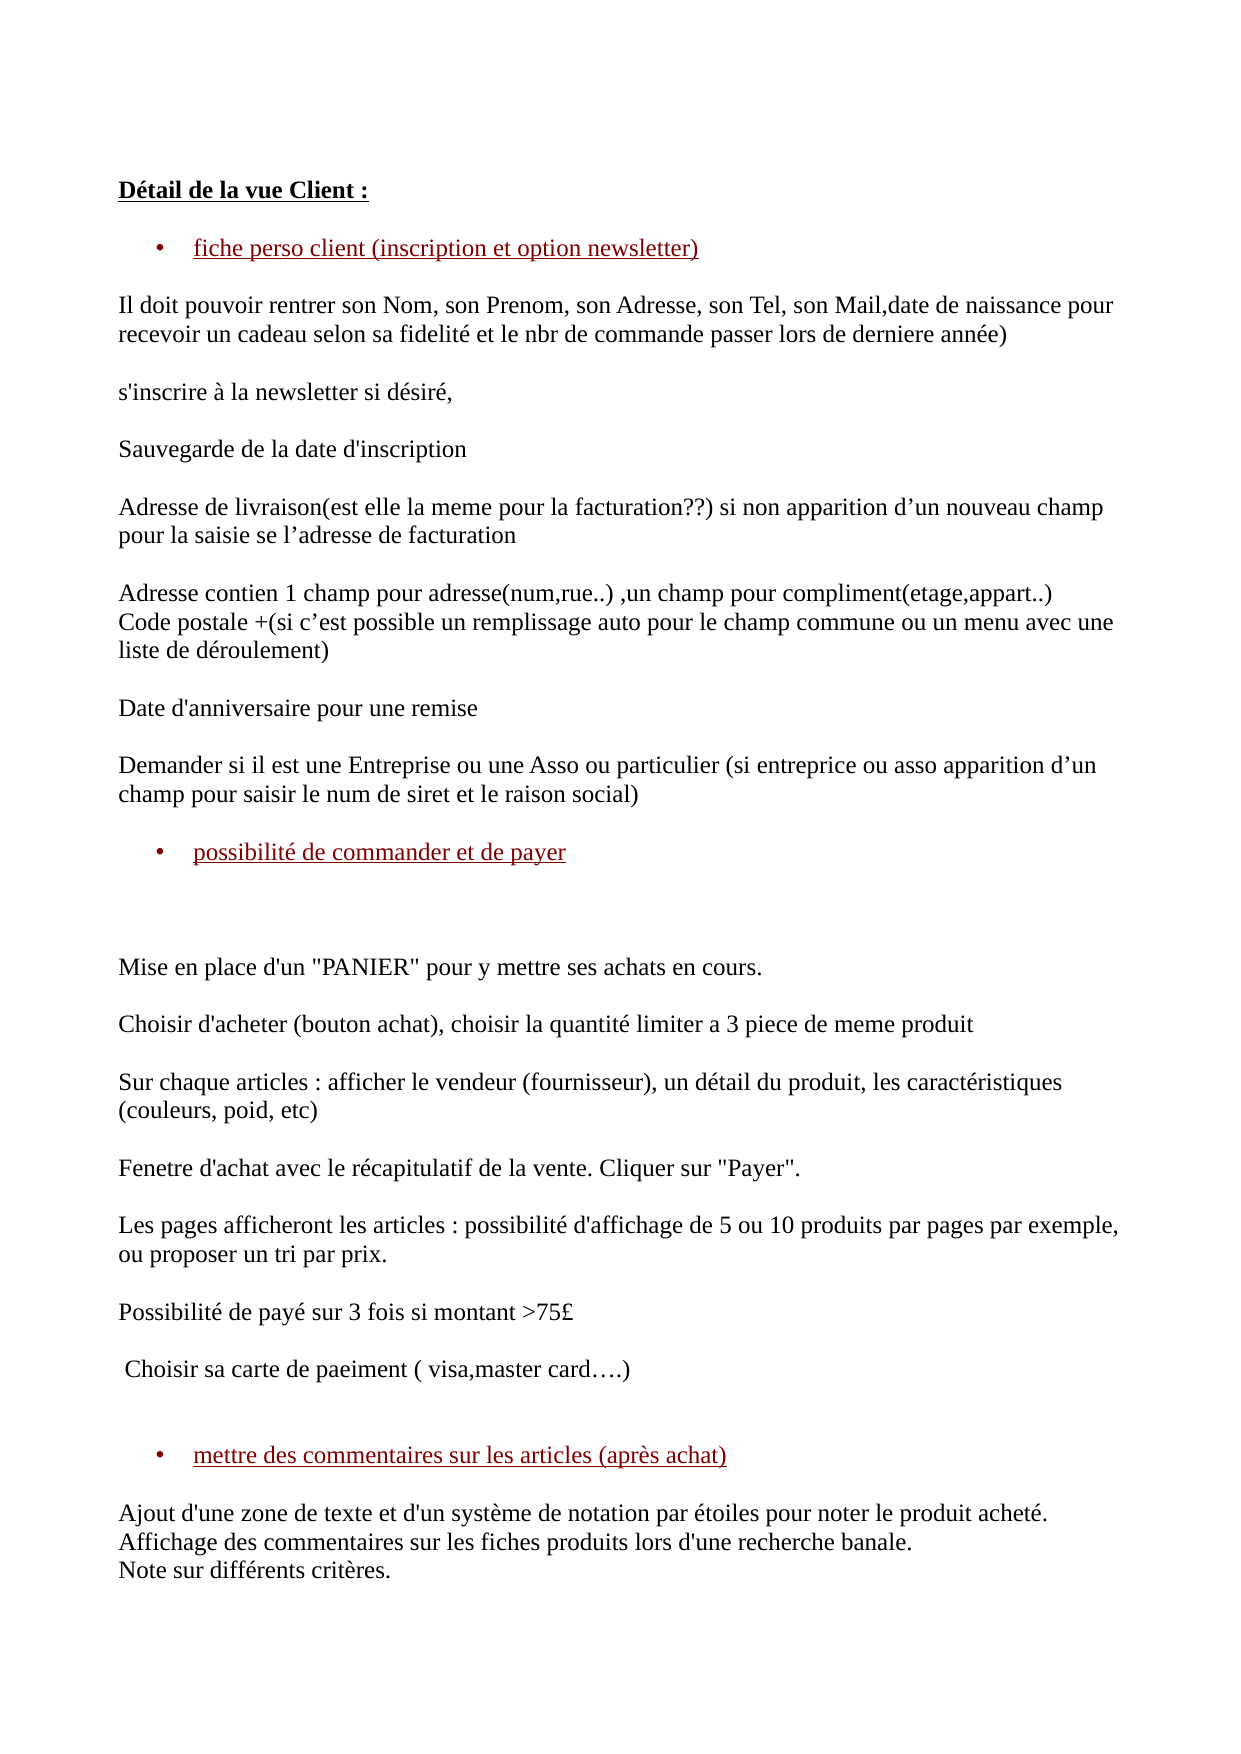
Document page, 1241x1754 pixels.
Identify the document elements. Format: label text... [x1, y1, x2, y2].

list mettre des commentaires sur les articles (après achat) [156, 1441, 1122, 1469]
text Sur chaque articles : afficher le vendeur (fournisseur), un détail du produit, les caractéristiques (couleurs, poid, etc) [118, 1038, 1122, 1124]
text Adresse de livraison(est elle la meme pour la facturation??) si non apparition d’un nouveau champ pour la saisie se l’adresse de facturation [118, 492, 1122, 549]
text Affichage des commentaires sur les fiches produits lors d'une recherche banale. [118, 1527, 1122, 1556]
text Les pages afficheront les articles : possibilité d'affichage de 5 ou 10 produits par pages par exemple, ou proposer un tri par prix. [118, 1211, 1122, 1268]
text Date d'anniversaire pour une remise [118, 693, 1122, 722]
text Choisir sa carte de paeiment ( visa,master card….) [118, 1354, 1122, 1383]
text Adresse contien 1 champ pour adresse(num,rue..) ,un champ pour compliment(etage,appart..) [118, 578, 1122, 607]
text s'inscrire à la newsletter si désiré, [118, 377, 1122, 406]
text Demander si il est une Entreprise ou une Asso ou particulier (si entreprice ou asso apparition d’un champ pour saisir le num de siret et le raison social) [118, 751, 1122, 808]
text Détail de la vue Client : [118, 176, 1122, 204]
text Ajout d'une zone de texte et d'un système de notation par étoiles pour noter le produit acheté. [118, 1498, 1122, 1527]
text Choisir d'acheter (bouton achat), choisir la quantité limiter a 3 piece de meme produit [118, 1009, 1122, 1038]
list possibilité de commander et de payer [156, 837, 1122, 866]
text Mise en place d'un "PANIER" pour y mettre ses achats en cours. [118, 952, 1122, 981]
text Fenetre d'achat avec le récapitulatif de la vente. Cliquer sur "Payer". [118, 1153, 1122, 1182]
text Possibilité de payé sur 3 fois si montant >75£ [118, 1297, 1122, 1326]
text Note sur différents critères. [118, 1556, 1122, 1584]
text Il doit pouvoir rentrer son Nom, son Prenom, son Adresse, son Tel, son Mail,date de naissance pour recevoir un cadeau selon sa fidelité et le nbr de commande passer lors de derniere année) [118, 291, 1122, 348]
text Code postale +(si c’est possible un remplissage auto pour le champ commune ou un menu avec une liste de déroulement) [118, 607, 1122, 664]
list fiche perso client (inscription et option newsletter) [156, 233, 1122, 262]
text Sauvegarde de la date d'inscription [118, 434, 1122, 463]
